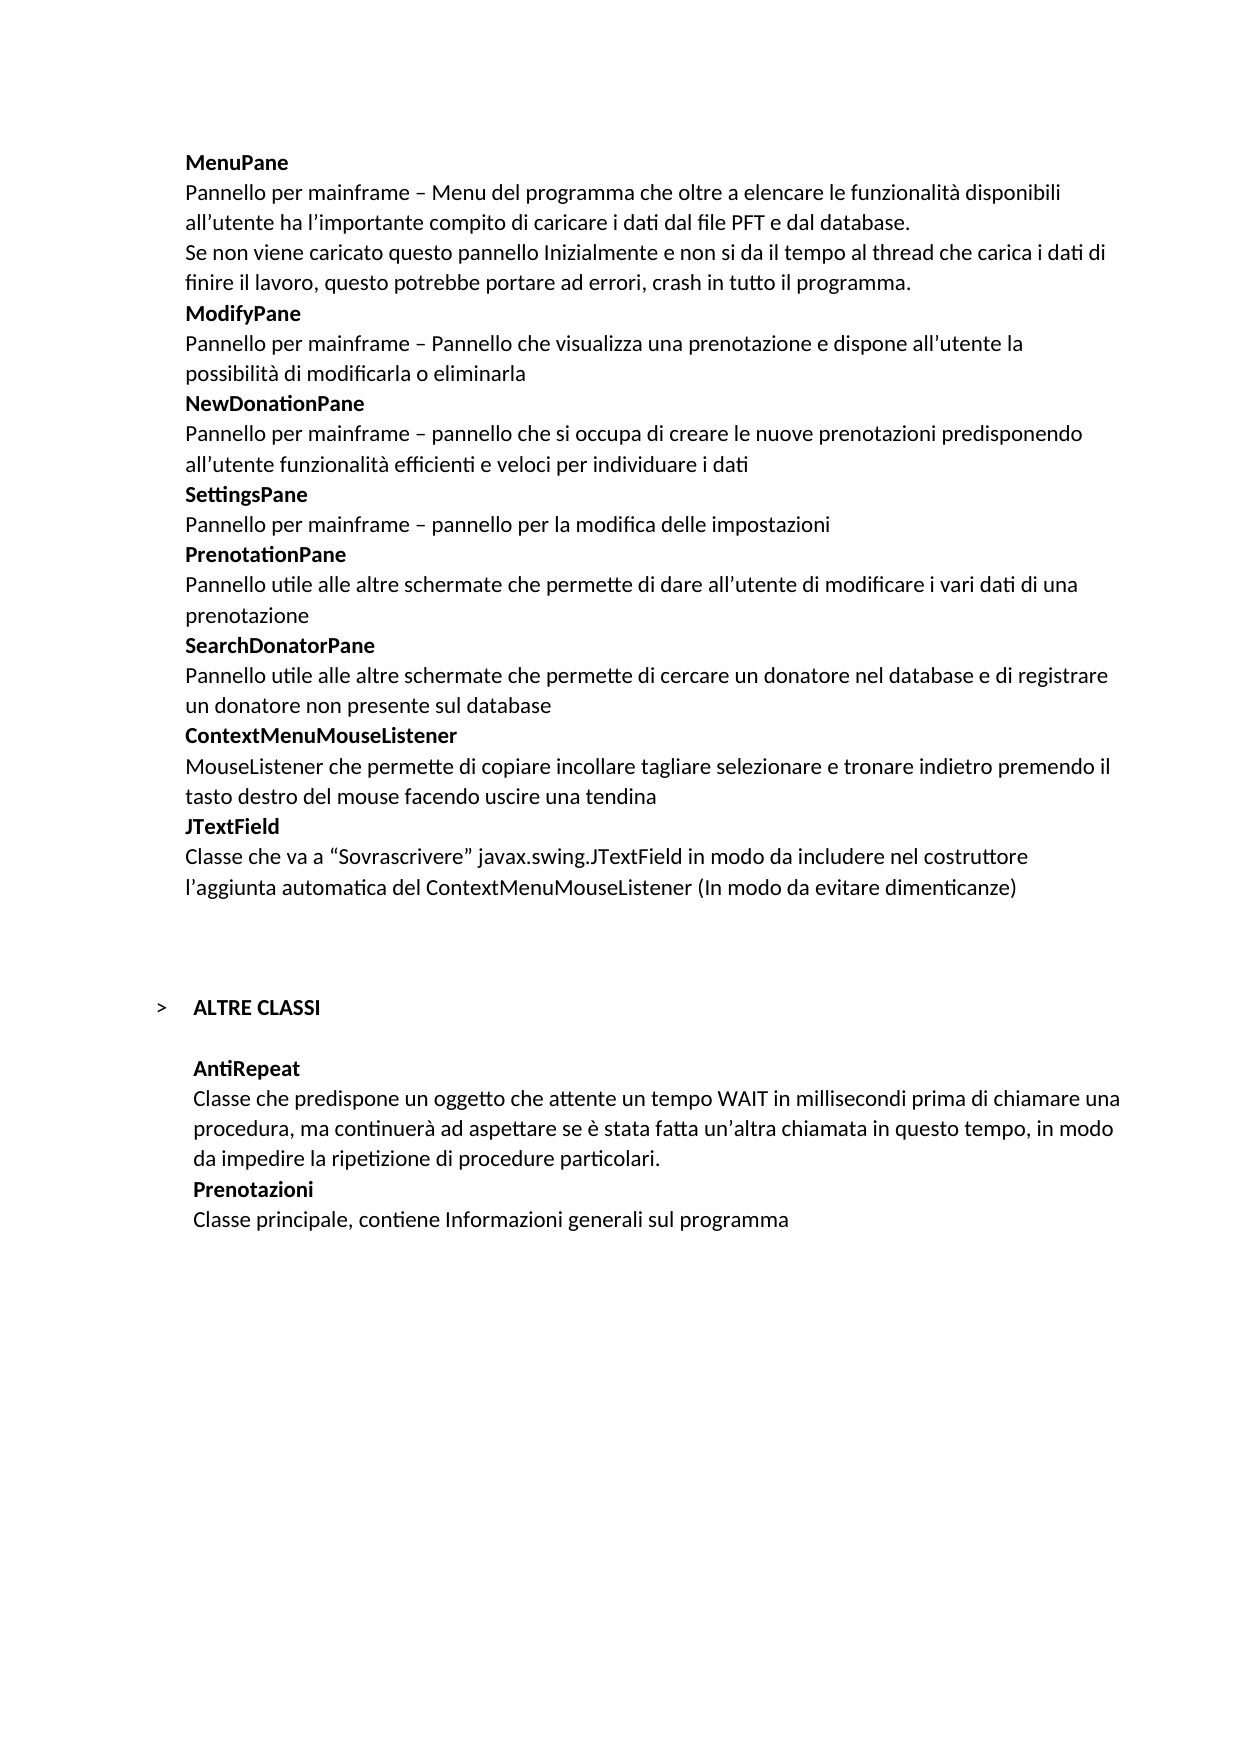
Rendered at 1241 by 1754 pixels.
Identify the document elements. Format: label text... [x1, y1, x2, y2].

list ContextMenuMouseListener [185, 722, 1122, 749]
list MenuPane [185, 148, 1122, 176]
list SettingsPane [185, 480, 1122, 508]
list AntiRepeat [193, 1054, 1122, 1082]
list Pannello per mainframe – pannello per la modifica delle impostazioni [185, 510, 1122, 538]
list Pannello utile alle altre schermate che permette di cercare un donatore nel database e di registrare un donatore non presente sul database [185, 661, 1122, 719]
list ALTRE CLASSI [156, 993, 1122, 1021]
list Se non viene caricato questo pannello Inizialmente e non si da il tempo al thread che carica i dati di finire il lavoro, questo potrebbe portare ad errori, crash in tutto il programma. [185, 238, 1122, 296]
list NewDonationPane [185, 389, 1122, 417]
list ModifyPane [185, 299, 1122, 327]
list Prenotazioni [193, 1175, 1122, 1203]
list PrenotationPane [185, 540, 1122, 568]
list Pannello per mainframe – Pannello che visualizza una prenotazione e dispone all’utente la possibilità di modificarla o eliminarla [185, 329, 1122, 387]
list MouseListener che permette di copiare incollare tagliare selezionare e tronare indietro premendo il tasto destro del mouse facendo uscire una tendina [185, 752, 1122, 810]
list Pannello utile alle altre schermate che permette di dare all’utente di modificare i vari dati di una prenotazione [185, 571, 1122, 629]
list Classe che va a “Sovrascrivere” javax.swing.JTextField in modo da includere nel costruttore l’aggiunta automatica del ContextMenuMouseListener (In modo da evitare dimenticanze) [185, 842, 1122, 901]
list Classe che predispone un oggetto che attente un tempo WAIT in millisecondi prima di chiamare una procedura, ma continuerà ad aspettare se è stata fatta un’altra chiamata in questo tempo, in modo da impedire la ripetizione di procedure particolari. [193, 1084, 1122, 1172]
list Classe principale, contiene Informazioni generali sul programma [193, 1205, 1122, 1233]
list SearchDonatorPane [185, 631, 1122, 659]
list JTextField [185, 812, 1122, 840]
list Pannello per mainframe – Menu del programma che oltre a elencare le funzionalità disponibili all’utente ha l’importante compito di caricare i dati dal file PFT e dal database. [185, 178, 1122, 236]
list Pannello per mainframe – pannello che si occupa di creare le nuove prenotazioni predisponendo all’utente funzionalità efficienti e veloci per individuare i dati [185, 419, 1122, 478]
